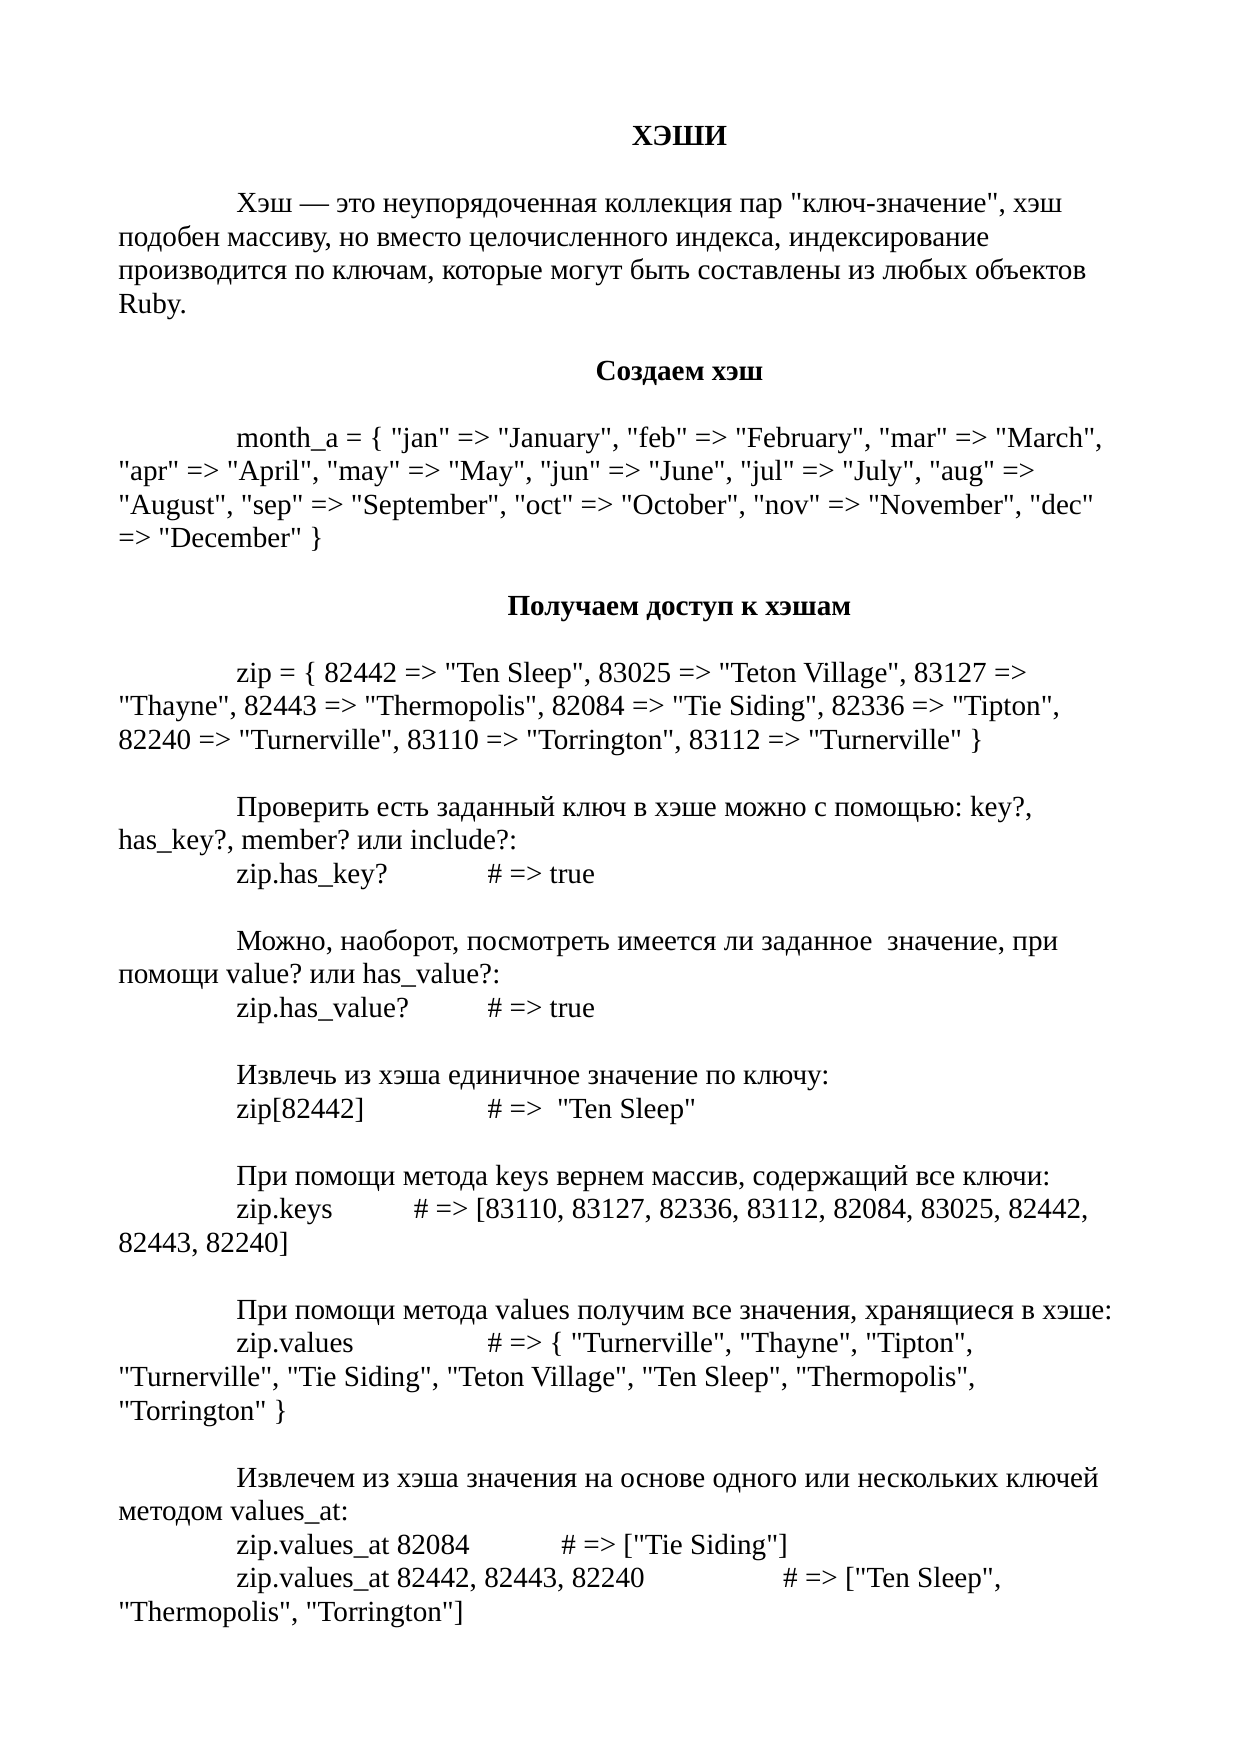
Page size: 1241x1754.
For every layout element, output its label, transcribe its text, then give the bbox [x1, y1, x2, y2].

text zip.keys # => [83110, 83127, 82336, 83112, 82084, 83025, 82442, 82443, 82240] [118, 1191, 1122, 1258]
text zip.values # => { "Turnerville", "Thayne", "Tipton", "Turnerville", "Tie Siding", "Teton Village", "Ten Sleep", "Thermopolis", "Torrington" } [118, 1326, 1122, 1426]
text Хэш — это неупорядоченная коллекция пар "ключ-значение", хэш подобен массиву, но вместо целочисленного индекса, индексирование производится по ключам, которые могут быть составлены из любых объектов Ruby. [118, 185, 1122, 319]
text zip.values_at 82442, 82443, 82240 # => ["Ten Sleep", "Thermopolis", "Torrington"] [118, 1560, 1122, 1627]
text Получаем доступ к хэшам [118, 588, 1122, 621]
text zip.has_key? # => true [118, 856, 1122, 889]
text zip.values_at 82084 # => ["Tie Siding"] [118, 1527, 1122, 1560]
text Извлечем из хэша значения на основе одного или нескольких ключей методом values_at: [118, 1460, 1122, 1527]
text Создаем хэш [118, 353, 1122, 386]
text При помощи метода values получим все значения, хранящиеся в хэше: [118, 1292, 1122, 1326]
text Проверить есть заданный ключ в хэше можно с помощью: key?, has_key?, member? или include?: [118, 789, 1122, 856]
text ХЭШИ [118, 118, 1122, 152]
text month_a = { "jan" => "January", "feb" => "February", "mar" => "March", "apr" => "April", "may" => "May", "jun" => "June", "jul" => "July", "aug" => "August", "sep" => "September", "oct" => "October", "nov" => "November", "dec" => "December" } [118, 420, 1122, 554]
text zip.has_value? # => true [118, 990, 1122, 1024]
text Можно, наоборот, посмотреть имеется ли заданное значение, при помощи value? или has_value?: [118, 923, 1122, 990]
text zip = { 82442 => "Ten Sleep", 83025 => "Teton Village", 83127 => "Thayne", 82443 => "Thermopolis", 82084 => "Tie Siding", 82336 => "Tipton", 82240 => "Turnerville", 83110 => "Torrington", 83112 => "Turnerville" } [118, 655, 1122, 755]
text Извлечь из хэша единичное значение по ключу: [118, 1057, 1122, 1091]
text zip[82442] # => "Ten Sleep" [118, 1091, 1122, 1124]
text При помощи метода keys вернем массив, содержащий все ключи: [118, 1158, 1122, 1191]
